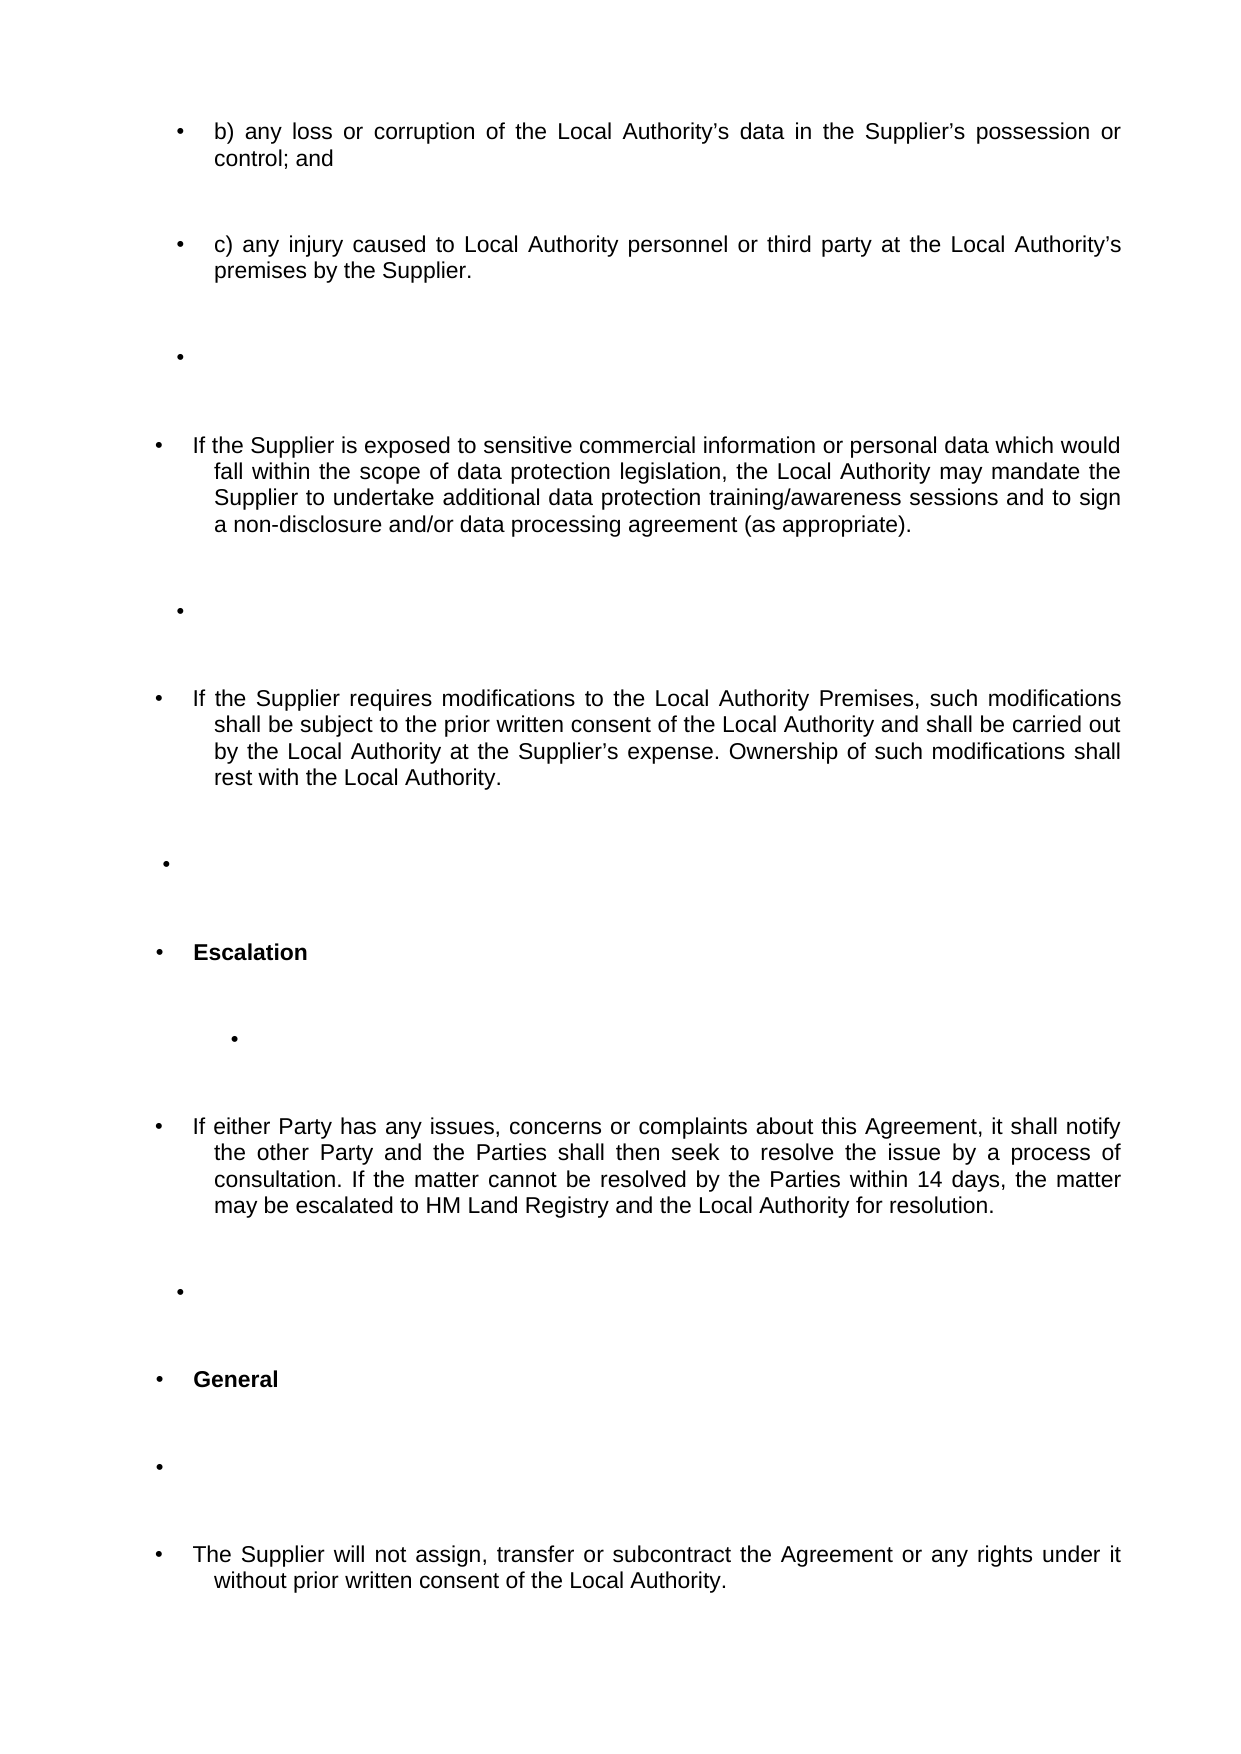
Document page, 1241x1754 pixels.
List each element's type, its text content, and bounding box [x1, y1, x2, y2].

list If the Supplier requires modifications to the Local Authority Premises, such modifications shall be subject to the prior written consent of the Local Authority and shall be carried out by the Local Authority at the Supplier’s expense. Ownership of such modifications shall rest with the Local Authority. [155, 685, 1122, 790]
list If either Party has any issues, concerns or complaints about this Agreement, it shall notify the other Party and the Parties shall then seek to resolve the issue by a process of consultation. If the matter cannot be resolved by the Parties within 14 days, the matter may be escalated to HM Land Registry and the Local Authority for resolution. [155, 1113, 1122, 1218]
list b) any loss or corruption of the Local Authority’s data in the Supplier’s possession or control; and [176, 118, 1122, 171]
list Escalation [156, 938, 1122, 965]
list c) any injury caused to Local Authority personnel or third party at the Local Authority’s premises by the Supplier. [176, 231, 1122, 283]
list The Supplier will not assign, transfer or subcontract the Agreement or any rights under it without prior written consent of the Local Authority. [155, 1541, 1122, 1593]
list If the Supplier is exposed to sensitive commercial information or personal data which would fall within the scope of data protection legislation, the Local Authority may mandate the Supplier to undertake additional data protection training/awareness sessions and to sign a non-disclosure and/or data processing agreement (as appropriate). [155, 432, 1122, 537]
list General [156, 1366, 1122, 1393]
